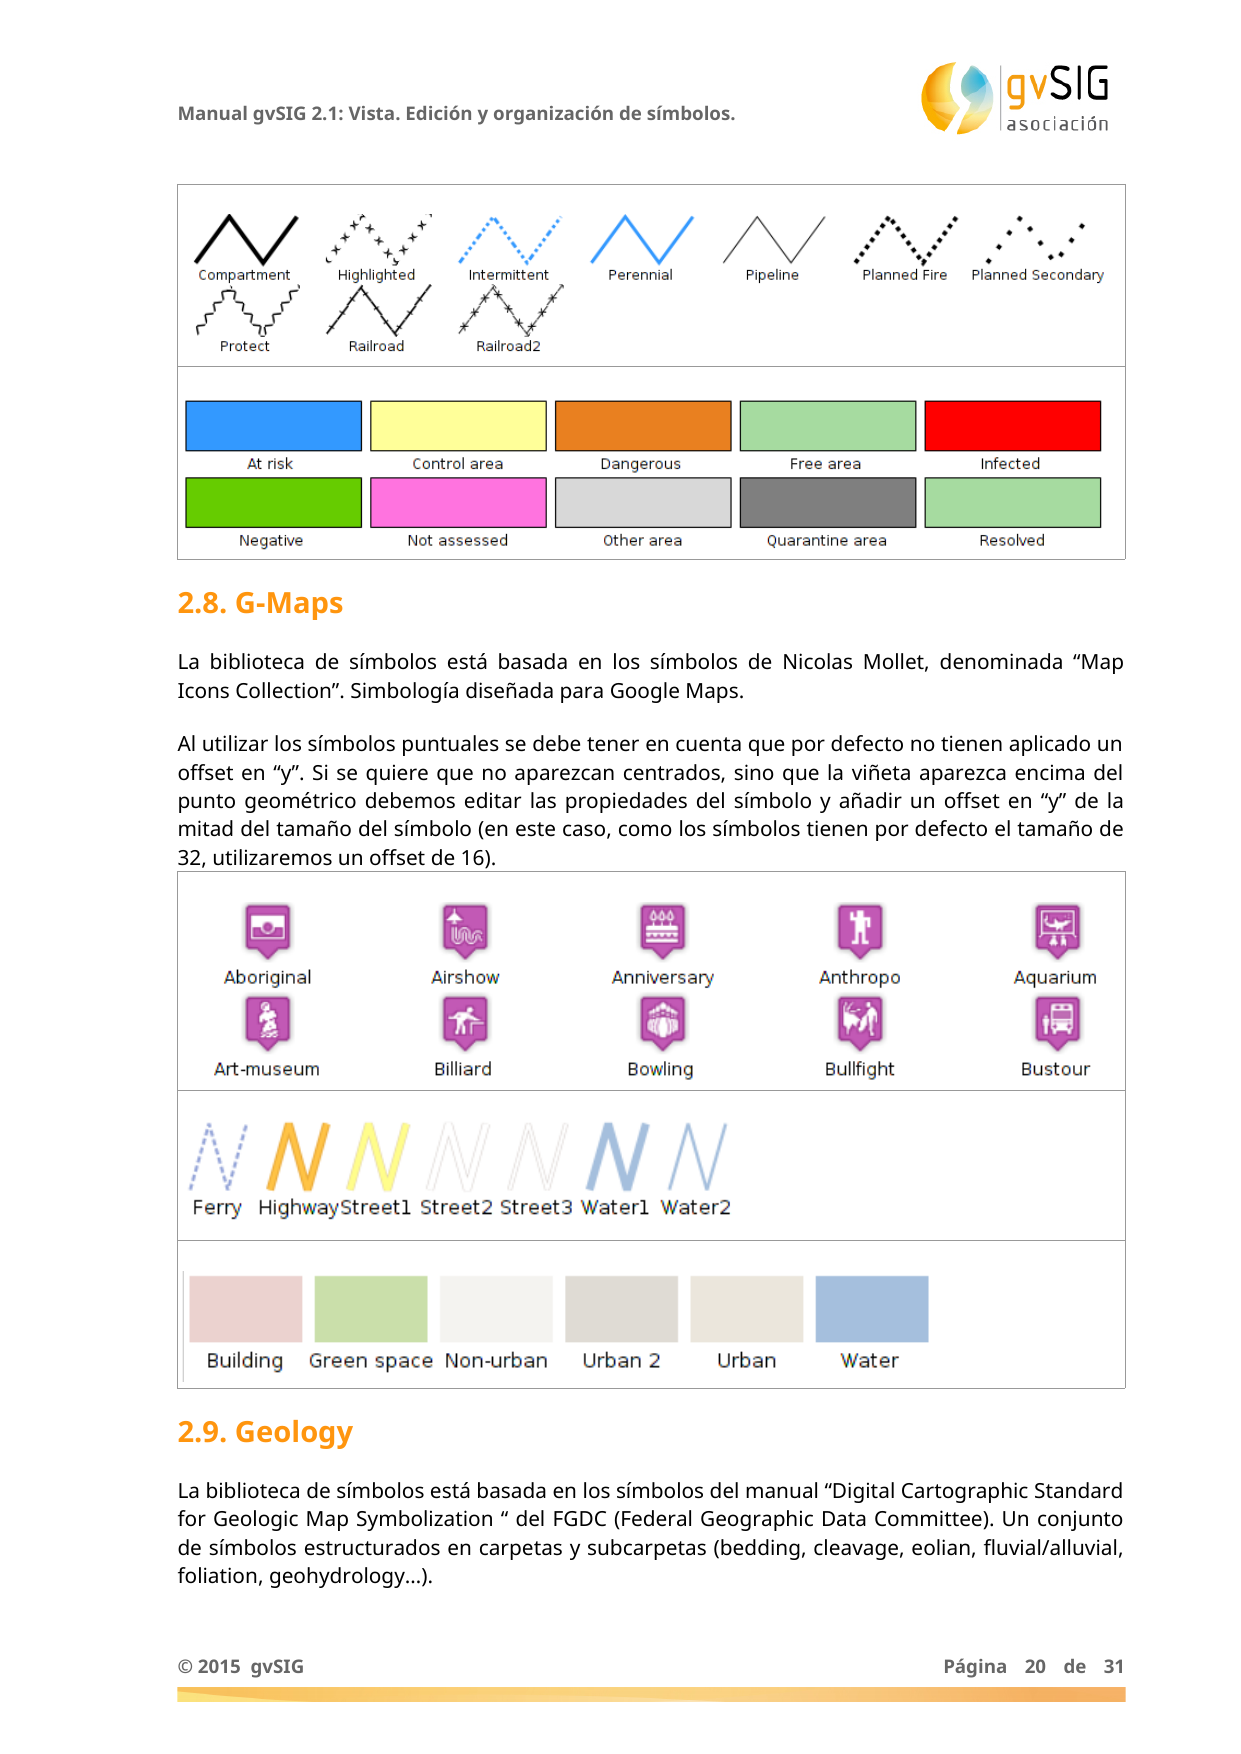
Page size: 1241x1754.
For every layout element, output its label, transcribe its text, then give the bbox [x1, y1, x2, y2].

picture [182, 396, 1120, 554]
picture [182, 902, 1120, 1084]
subtitle 2.9. Geology [177, 1411, 1125, 1451]
picture [177, 1687, 1126, 1702]
table_cell [178, 1241, 1125, 1388]
table_header [178, 872, 1125, 1089]
text Al utilizar los símbolos puntuales se debe tener en cuenta que por defecto no tienen aplicado un offset en “y”. Si se quiere que no aparezcan centrados, sino que la viñeta aparezca encima del punto geométrico debemos editar las propiedades del símbolo y añadir un offset en “y” de la mitad del tamaño del símbolo (en este caso, como los símbolos tienen por defecto el tamaño de 32, utilizaremos un offset de 16). [177, 729, 1125, 871]
table_cell [178, 1091, 1125, 1240]
table_cell [178, 185, 1125, 366]
picture [902, 47, 1122, 148]
picture [182, 1271, 957, 1382]
text La biblioteca de símbolos está basada en los símbolos del manual “Digital Cartographic Standard for Geologic Map Symbolization “ del FGDC (Federal Geographic Data Committee). Un conjunto de símbolos estructurados en carpetas y subcarpetas (bedding, cleavage, eolian, fluvial/alluvial, foliation, geohydrology…). [177, 1476, 1125, 1590]
text La biblioteca de símbolos está basada en los símbolos de Nicolas Mollet, denominada “Map Icons Collection”. Simbología diseñada para Google Maps. [177, 647, 1125, 704]
picture [182, 214, 1120, 361]
picture [182, 1120, 777, 1235]
table_cell [178, 367, 1125, 559]
subtitle 2.8. G-Maps [177, 583, 1125, 622]
